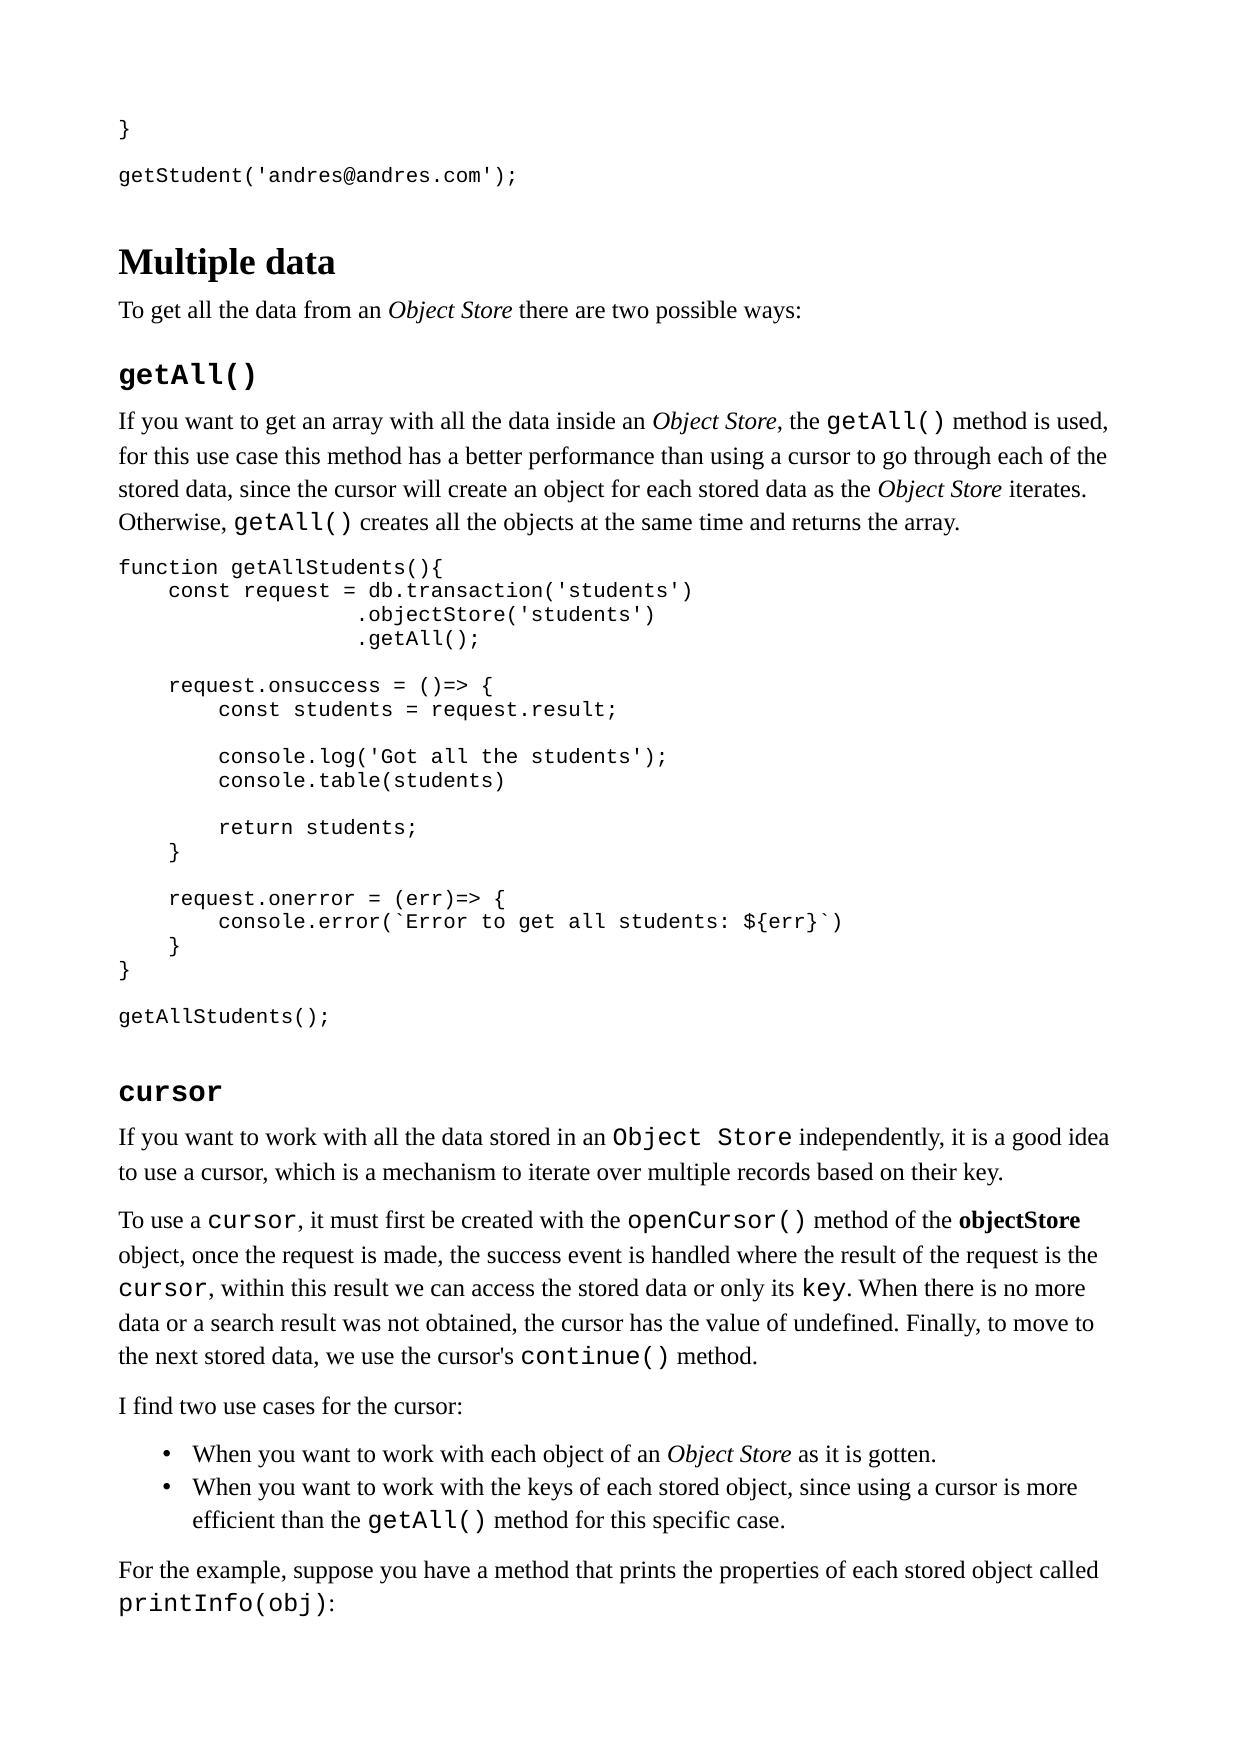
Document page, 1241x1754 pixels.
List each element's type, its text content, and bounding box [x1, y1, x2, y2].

text If you want to work with all the data stored in an Object Store independently, it is a good idea to use a cursor, which is a mechanism to iterate over multiple records based on their key. [118, 1122, 1122, 1186]
text I find two use cases for the cursor: [118, 1391, 1122, 1420]
text console.table(students) [118, 770, 1122, 793]
subtitle getAll() [118, 357, 1122, 393]
text getStudent('andres@andres.com'); [118, 165, 1122, 189]
text } [118, 959, 1122, 982]
text .getAll(); [118, 628, 1122, 651]
text request.onsuccess = ()=> { [118, 675, 1122, 699]
text } [118, 841, 1122, 864]
text getAllStudents(); [118, 1006, 1122, 1030]
text } [118, 935, 1122, 959]
text const request = db.transaction('students') [118, 581, 1122, 604]
text To get all the data from an Object Store there are two possible ways: [118, 295, 1122, 324]
text .objectStore('students') [118, 604, 1122, 628]
text To use a cursor, it must first be created with the openCursor() method of the objectStore object, once the request is made, the success event is handled where the result of the request is the cursor, within this result we can access the stored data or only its key. When there is no more data or a search result was not obtained, the cursor has the value of undefined. Finally, to move to the next stored data, we use the cursor's continue() method. [118, 1205, 1122, 1372]
list When you want to work with the keys of each stored object, since using a cursor is more efficient than the getAll() method for this specific case. [162, 1472, 1122, 1536]
text function getAllStudents(){ [118, 557, 1122, 581]
subtitle cursor [118, 1074, 1122, 1110]
list When you want to work with each object of an Object Store as it is gotten. [162, 1439, 1122, 1468]
subtitle Multiple data [118, 239, 1122, 282]
text } [118, 118, 1122, 142]
text const students = request.result; [118, 699, 1122, 722]
text request.onerror = (err)=> { [118, 888, 1122, 912]
text console.log('Got all the students'); [118, 746, 1122, 770]
text If you want to get an array with all the data inside an Object Store, the getAll() method is used, for this use case this method has a better performance than using a cursor to go through each of the stored data, since the cursor will create an object for each stored data as the Object Store iterates. Otherwise, getAll() creates all the objects at the same time and returns the array. [118, 406, 1122, 538]
text return students; [118, 817, 1122, 841]
text For the example, suppose you have a method that prints the properties of each stored object called printInfo(obj): [118, 1555, 1122, 1619]
text console.error(`Error to get all students: ${err}`) [118, 912, 1122, 935]
